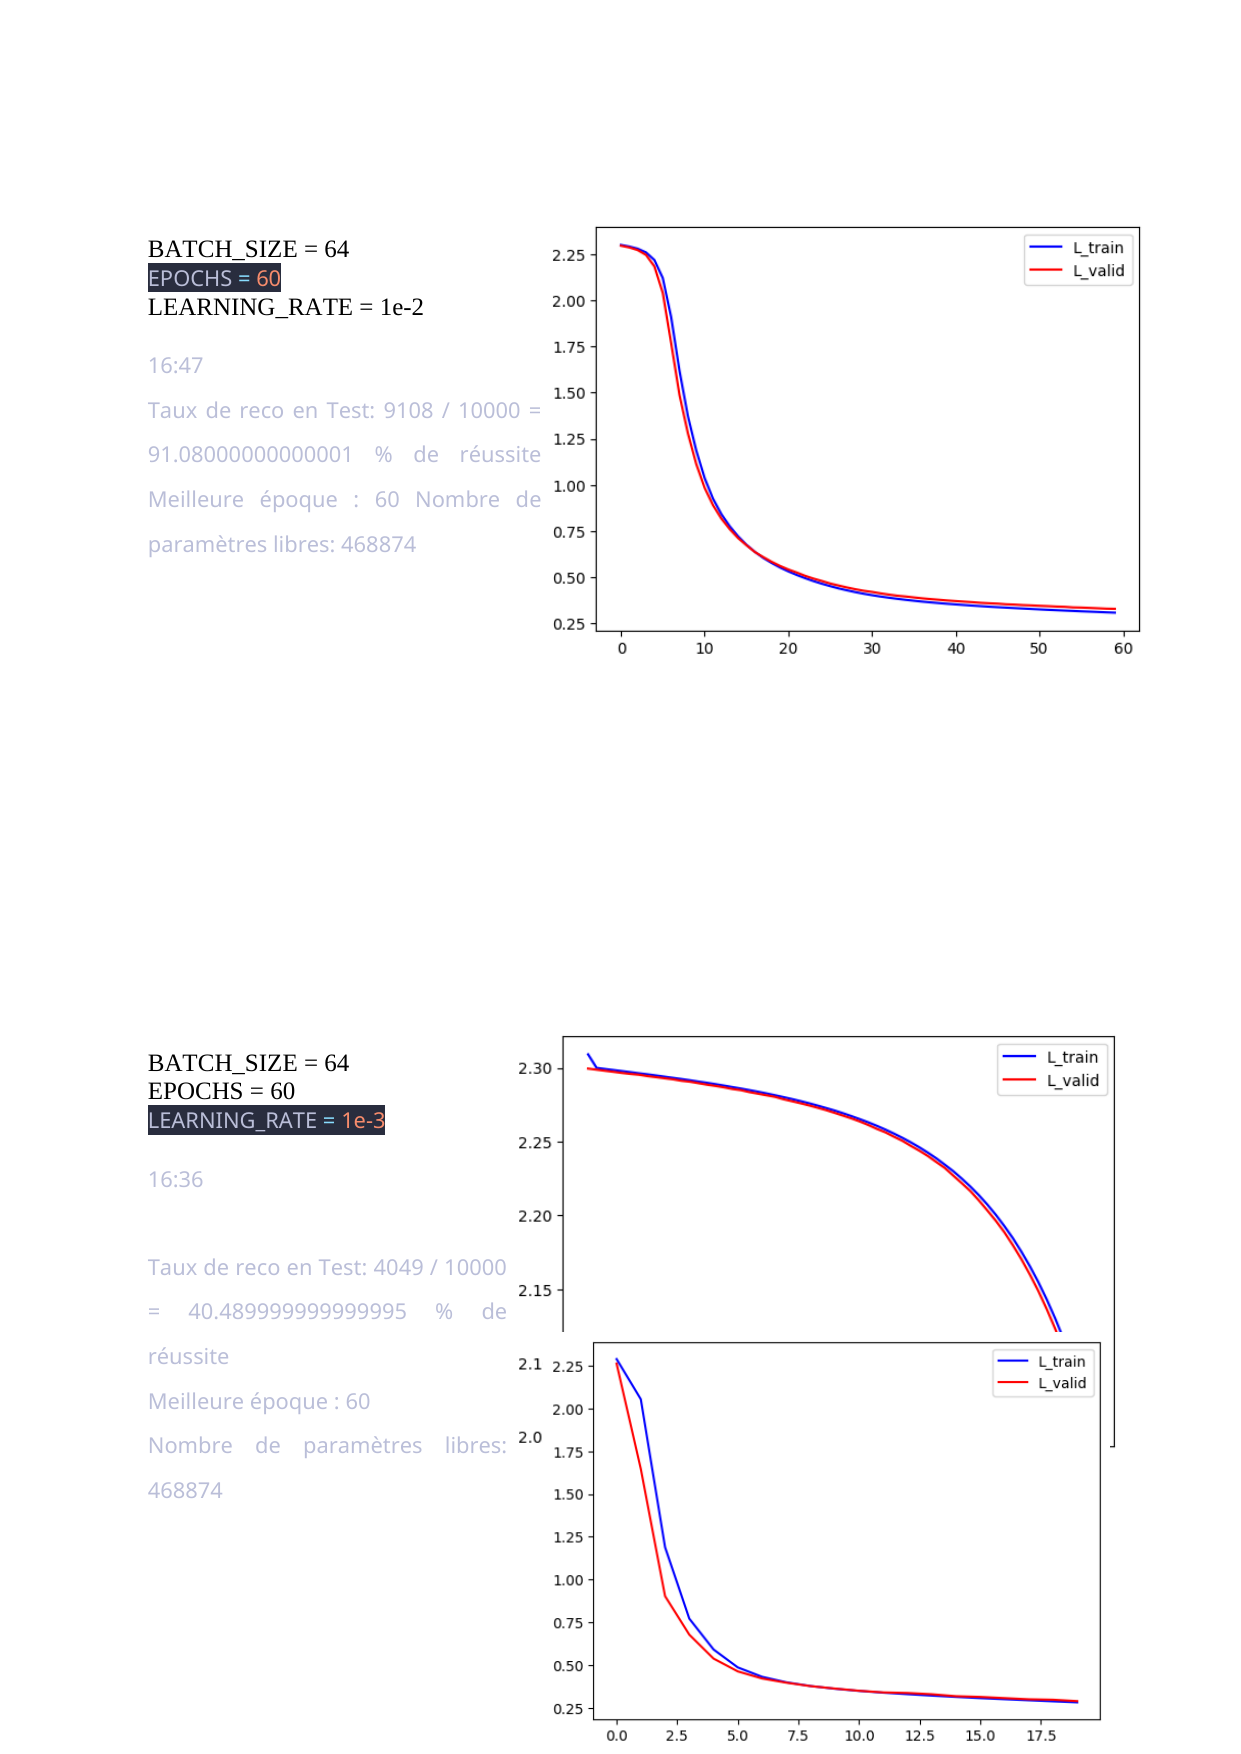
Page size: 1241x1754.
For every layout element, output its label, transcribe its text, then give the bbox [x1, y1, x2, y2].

text BATCH_SIZE = 64 [148, 1048, 507, 1076]
text EPOCHS = 60 [148, 263, 541, 292]
text Meilleure époque : 60 [148, 1386, 507, 1415]
picture [507, 1025, 1125, 1754]
text 16:36 [148, 1164, 507, 1193]
text Taux de reco en Test: 9108 / 10000 = 91.08000000000001 % de réussite Meilleure époque : 60 Nombre de paramètres libres: 468874 [148, 394, 541, 558]
text LEARNING_RATE = 1e-3 [148, 1105, 507, 1135]
text LEARNING_RATE = 1e-2 [148, 292, 541, 321]
picture [541, 216, 1150, 668]
text Taux de reco en Test: 4049 / 10000 = 40.489999999999995 % de réussite [148, 1252, 507, 1371]
text EPOCHS = 60 [148, 1076, 507, 1105]
text Nombre de paramètres libres: 468874 [148, 1430, 542, 1505]
text BATCH_SIZE = 64 [148, 234, 541, 263]
text 16:47 [148, 350, 541, 380]
